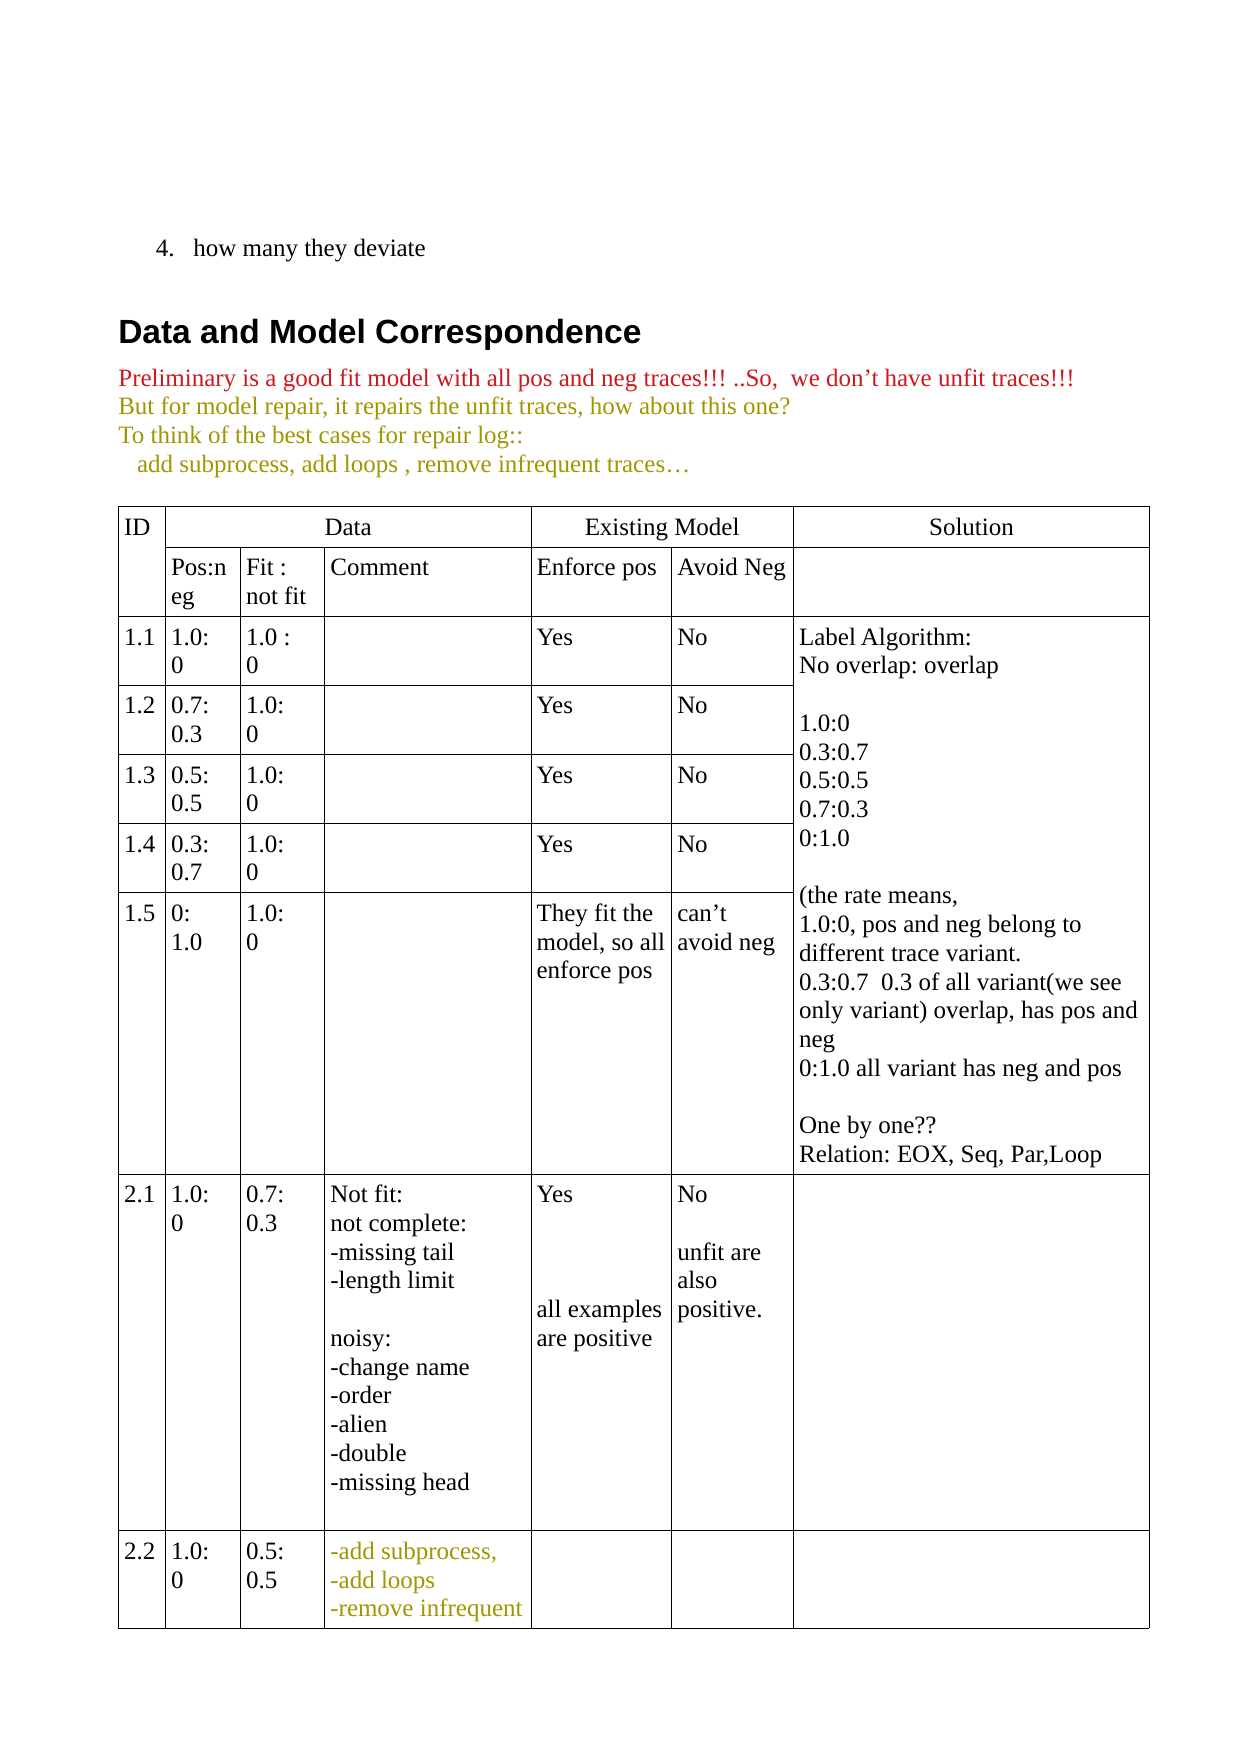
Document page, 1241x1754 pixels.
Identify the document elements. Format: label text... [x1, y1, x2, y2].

table_cell Yes [532, 755, 671, 823]
table_cell 1.0 : 0 [241, 617, 324, 685]
table_header Existing Model [532, 507, 793, 547]
table_cell Enforce pos [532, 548, 671, 616]
table_cell [532, 1531, 671, 1628]
table_cell Yes [532, 824, 671, 892]
table_cell 0.3: 0.7 [166, 824, 240, 892]
table_cell 0.5: 0.5 [166, 755, 240, 823]
table_cell Not fit: not complete: -missing tail -length limit noisy: -change name -order -alien -double -missing head [325, 1175, 531, 1530]
text But for model repair, it repairs the unfit traces, how about this one? [118, 391, 1122, 420]
table_cell They fit the model, so all enforce pos [532, 893, 671, 1173]
table_cell No [672, 617, 793, 685]
table_cell Label Algorithm: No overlap: overlap 1.0:0 0.3:0.7 0.5:0.5 0.7:0.3 0:1.0 (the rate means, 1.0:0, pos and neg belong to different trace variant. 0.3:0.7 0.3 of all variant(we see only variant) overlap, has pos and neg 0:1.0 all variant has neg and pos One by one?? Relation: EOX, Seq, Par,Loop [794, 617, 1149, 1173]
table_cell 1.3 [119, 755, 165, 823]
table_cell 1.0: 0 [166, 1531, 240, 1628]
table_cell can’t avoid neg [672, 893, 793, 1173]
table_cell Yes [532, 617, 671, 685]
list how many they deviate [156, 233, 1122, 262]
table_cell 1.0: 0 [166, 617, 240, 685]
table_cell 1.0: 0 [241, 824, 324, 892]
table_cell Comment [325, 548, 531, 616]
table_cell 0: 1.0 [166, 893, 240, 1173]
table_cell 2.1 [119, 1175, 165, 1530]
table_cell [325, 686, 531, 754]
table_cell No [672, 755, 793, 823]
table_cell [325, 893, 531, 1173]
table_cell Fit : not fit [241, 548, 324, 616]
table_cell [794, 1531, 1149, 1628]
table_cell 1.0: 0 [241, 893, 324, 1173]
table_cell Yes [532, 686, 671, 754]
table_cell No [672, 686, 793, 754]
subtitle Data and Model Correspondence [118, 311, 1122, 350]
table_cell [325, 617, 531, 685]
table_cell 1.0: 0 [166, 1175, 240, 1530]
table_header Solution [794, 507, 1149, 547]
table_cell 1.0: 0 [241, 686, 324, 754]
table_header Data [166, 507, 531, 547]
text Preliminary is a good fit model with all pos and neg traces!!! ..So, we don’t have unfit traces!!! [118, 363, 1122, 391]
table_cell [672, 1531, 793, 1628]
table_cell [794, 1175, 1149, 1530]
table_cell Yes all examples are positive [532, 1175, 671, 1530]
table_cell 1.5 [119, 893, 165, 1173]
text add subprocess, add loops , remove infrequent traces… [118, 449, 1122, 478]
table_cell 1.0: 0 [241, 755, 324, 823]
table_cell 0.7: 0.3 [166, 686, 240, 754]
table_cell [794, 548, 1149, 616]
table_cell Avoid Neg [672, 548, 793, 616]
table_cell 0.5: 0.5 [241, 1531, 324, 1628]
table_cell 0.7: 0.3 [241, 1175, 324, 1530]
text To think of the best cases for repair log:: [118, 420, 1122, 449]
table_cell No unfit are also positive. [672, 1175, 793, 1530]
table_cell 1.4 [119, 824, 165, 892]
table_cell 1.1 [119, 617, 165, 685]
table_cell [325, 824, 531, 892]
table_cell [325, 755, 531, 823]
table_cell 2.2 [119, 1531, 165, 1628]
table_cell -add subprocess, -add loops -remove infrequent [325, 1531, 531, 1628]
table_header ID [119, 507, 165, 616]
table_cell No [672, 824, 793, 892]
table_cell Pos:neg [166, 548, 240, 616]
table_cell 1.2 [119, 686, 165, 754]
